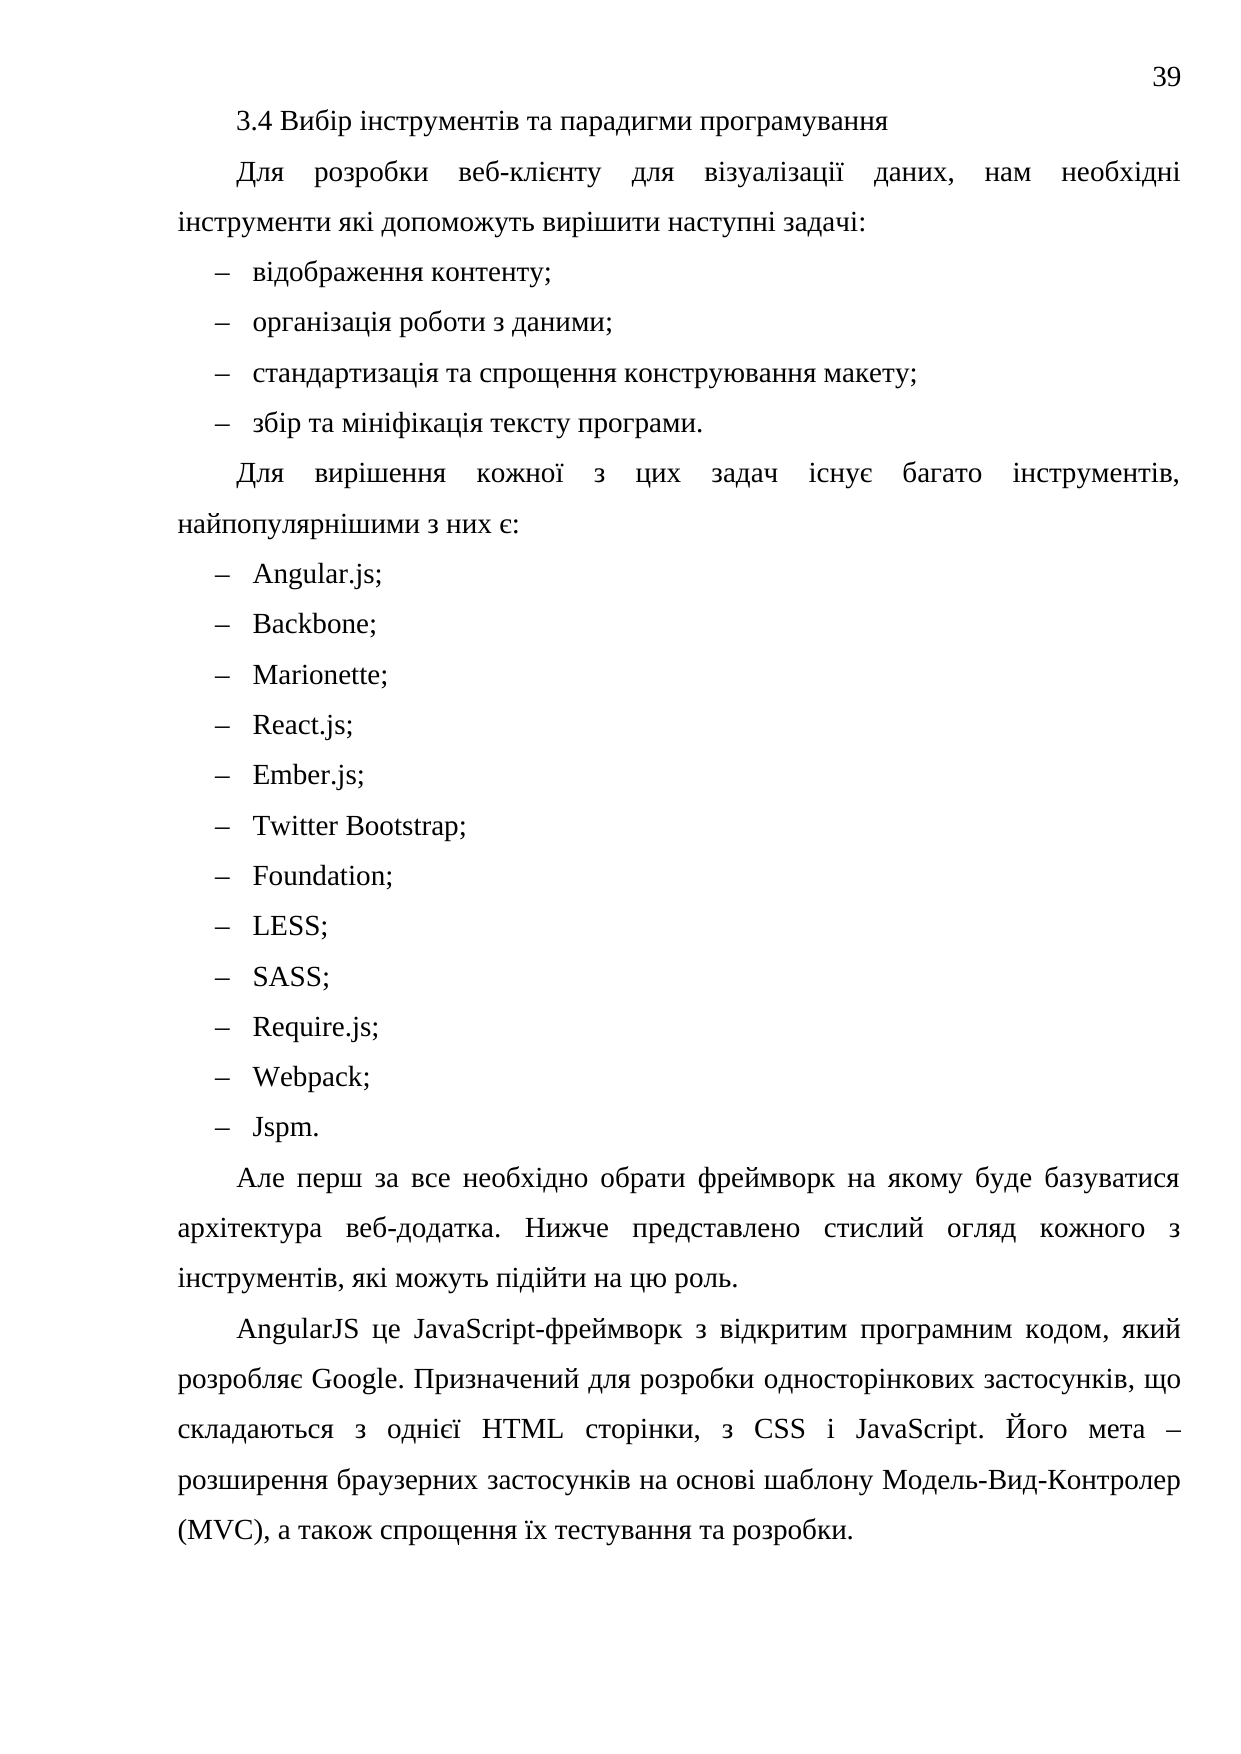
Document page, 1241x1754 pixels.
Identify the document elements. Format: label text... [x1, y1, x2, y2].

list Ember.js; [215, 757, 1181, 791]
text Але перш за все необхідно обрати фреймворк на якому буде базуватися архітектура веб-додатка. Нижче представлено стислий огляд кожного з інструментів, які можуть підійти на цю роль. [177, 1160, 1181, 1294]
text Для розробки веб-клієнту для візуалізації даних, нам необхідні інструменти які допоможуть вирішити наступні задачі: [177, 154, 1181, 237]
list React.js; [215, 707, 1181, 741]
list відображення контенту; [215, 254, 1181, 288]
list SASS; [215, 959, 1181, 992]
list Require.js; [215, 1009, 1181, 1042]
list Backbone; [215, 606, 1181, 640]
subtitle 3.4 Вибір інструментів та парадигми програмування [177, 103, 1181, 137]
list Twitter Bootstrap; [215, 808, 1181, 841]
list LESS; [215, 908, 1181, 942]
list Marionette; [215, 657, 1181, 690]
list Foundation; [215, 858, 1181, 892]
list стандартизація та спрощення конструювання макету; [215, 355, 1181, 388]
list Jspm. [215, 1109, 1181, 1143]
list Webpack; [215, 1059, 1181, 1093]
list збір та мініфікація тексту програми. [215, 405, 1181, 439]
list організація роботи з даними; [215, 304, 1181, 338]
list Angular.js; [215, 556, 1181, 590]
text AngularJS це JavaScript-фреймворк з відкритим програмним кодом, який розробляє Google. Призначений для розробки односторінкових застосунків, що складаються з однієї HTML сторінки, з CSS і JavaScript. Його мета – розширення браузерних застосунків на основі шаблону Модель-Вид-Контролер (MVC), а також спрощення їх тестування та розробки. [177, 1311, 1181, 1546]
text Для вирішення кожної з цих задач існує багато інструментів, найпопулярнішими з них є: [177, 456, 1181, 539]
